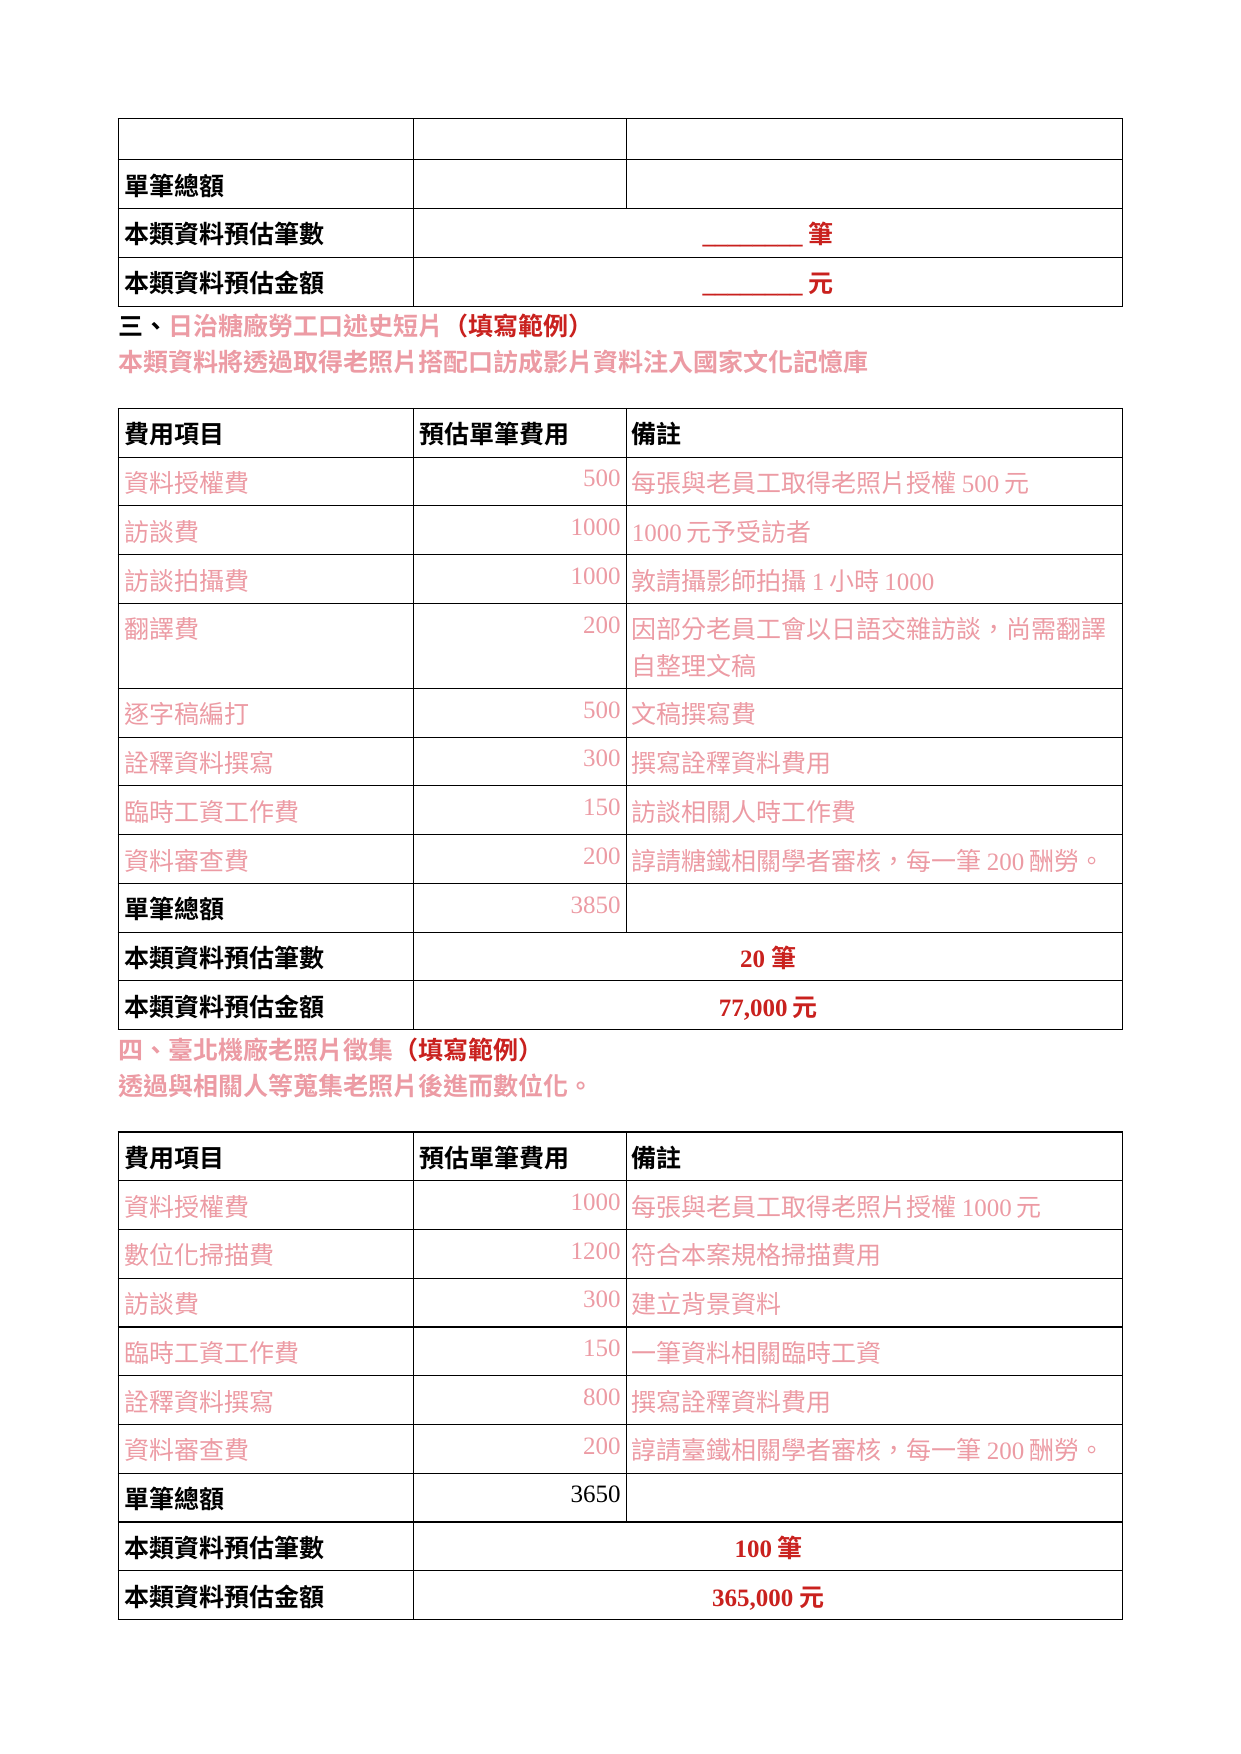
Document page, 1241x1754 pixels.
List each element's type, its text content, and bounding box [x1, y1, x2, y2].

table_cell 150 [414, 1328, 626, 1375]
table_cell 每張與老員工取得老照片授權500元 [627, 458, 1122, 505]
table_cell 本類資料預估筆數 [119, 933, 413, 980]
table_cell 300 [414, 1279, 626, 1326]
table_cell 單筆總額 [119, 1474, 413, 1521]
table_cell 資料授權費 [119, 458, 413, 505]
table_header 備註 [627, 1133, 1122, 1180]
table_header 備註 [627, 409, 1122, 457]
table_cell 500 [414, 689, 626, 737]
table_cell [627, 884, 1122, 932]
table_cell 20 筆 [414, 933, 1122, 980]
table_cell 文稿撰寫費 [627, 689, 1122, 737]
table_cell [627, 1474, 1122, 1521]
table_header 費用項目 [119, 1133, 413, 1180]
table_cell 數位化掃描費 [119, 1230, 413, 1278]
text 透過與相關人等蒐集老照片後進而數位化。 [118, 1066, 1122, 1103]
table_cell 200 [414, 1425, 626, 1473]
table_cell 臨時工資工作費 [119, 1328, 413, 1375]
table_cell 1200 [414, 1230, 626, 1278]
table_cell [414, 119, 626, 159]
table_cell 150 [414, 786, 626, 834]
table_cell 800 [414, 1376, 626, 1424]
table_cell 諄請臺鐵相關學者審核，每一筆200酬勞。 [627, 1425, 1122, 1473]
table_cell ________ 元 [414, 258, 1122, 306]
table_header 費用項目 [119, 409, 413, 457]
table_cell 500 [414, 458, 626, 505]
table_cell 本類資料預估金額 [119, 981, 413, 1029]
table_cell 詮釋資料撰寫 [119, 1376, 413, 1424]
table_cell 敦請攝影師拍攝1小時1000 [627, 555, 1122, 603]
table_header 預估單筆費用 [414, 409, 626, 457]
table_cell 1000元予受訪者 [627, 506, 1122, 554]
table_cell ________ 筆 [414, 209, 1122, 257]
table_cell 本類資料預估筆數 [119, 1523, 413, 1570]
table_cell 撰寫詮釋資料費用 [627, 738, 1122, 785]
table_cell [119, 119, 413, 159]
table_cell 200 [414, 835, 626, 883]
text 四、臺北機廠老照片徵集（填寫範例） [118, 1030, 1122, 1066]
table_cell 資料審查費 [119, 835, 413, 883]
table_header 預估單筆費用 [414, 1133, 626, 1180]
table_cell 訪談費 [119, 506, 413, 554]
table_cell 本類資料預估金額 [119, 1571, 413, 1619]
table_cell 3650 [414, 1474, 626, 1521]
table_cell 單筆總額 [119, 884, 413, 932]
table_cell 符合本案規格掃描費用 [627, 1230, 1122, 1278]
table_cell 詮釋資料撰寫 [119, 738, 413, 785]
table_cell 300 [414, 738, 626, 785]
table_cell 1000 [414, 506, 626, 554]
table_cell 逐字稿編打 [119, 689, 413, 737]
table_cell 建立背景資料 [627, 1279, 1122, 1326]
table_cell 因部分老員工會以日語交雜訪談，尚需翻譯自整理文稿 [627, 604, 1122, 688]
table_cell 訪談拍攝費 [119, 555, 413, 603]
table_cell [627, 160, 1122, 208]
table_cell 本類資料預估金額 [119, 258, 413, 306]
text 本類資料將透過取得老照片搭配口訪成影片資料注入國家文化記憶庫 [118, 343, 1122, 379]
text 三、日治糖廠勞工口述史短片（填寫範例） [118, 307, 1122, 343]
table_cell 資料授權費 [119, 1181, 413, 1229]
table_cell 翻譯費 [119, 604, 413, 688]
table_cell 200 [414, 604, 626, 688]
table_cell 訪談費 [119, 1279, 413, 1326]
table_cell 一筆資料相關臨時工資 [627, 1328, 1122, 1375]
table_cell 1000 [414, 555, 626, 603]
table_cell [414, 160, 626, 208]
table_cell [627, 119, 1122, 159]
table_cell 臨時工資工作費 [119, 786, 413, 834]
table_cell 單筆總額 [119, 160, 413, 208]
table_cell 1000 [414, 1181, 626, 1229]
table_cell 365,000 元 [414, 1571, 1122, 1619]
table_cell 撰寫詮釋資料費用 [627, 1376, 1122, 1424]
table_cell 3850 [414, 884, 626, 932]
table_cell 本類資料預估筆數 [119, 209, 413, 257]
table_cell 100筆 [414, 1523, 1122, 1570]
table_cell 每張與老員工取得老照片授權1000元 [627, 1181, 1122, 1229]
table_cell 訪談相關人時工作費 [627, 786, 1122, 834]
table_cell 資料審查費 [119, 1425, 413, 1473]
table_cell 諄請糖鐵相關學者審核，每一筆200酬勞。 [627, 835, 1122, 883]
table_cell 77,000元 [414, 981, 1122, 1029]
